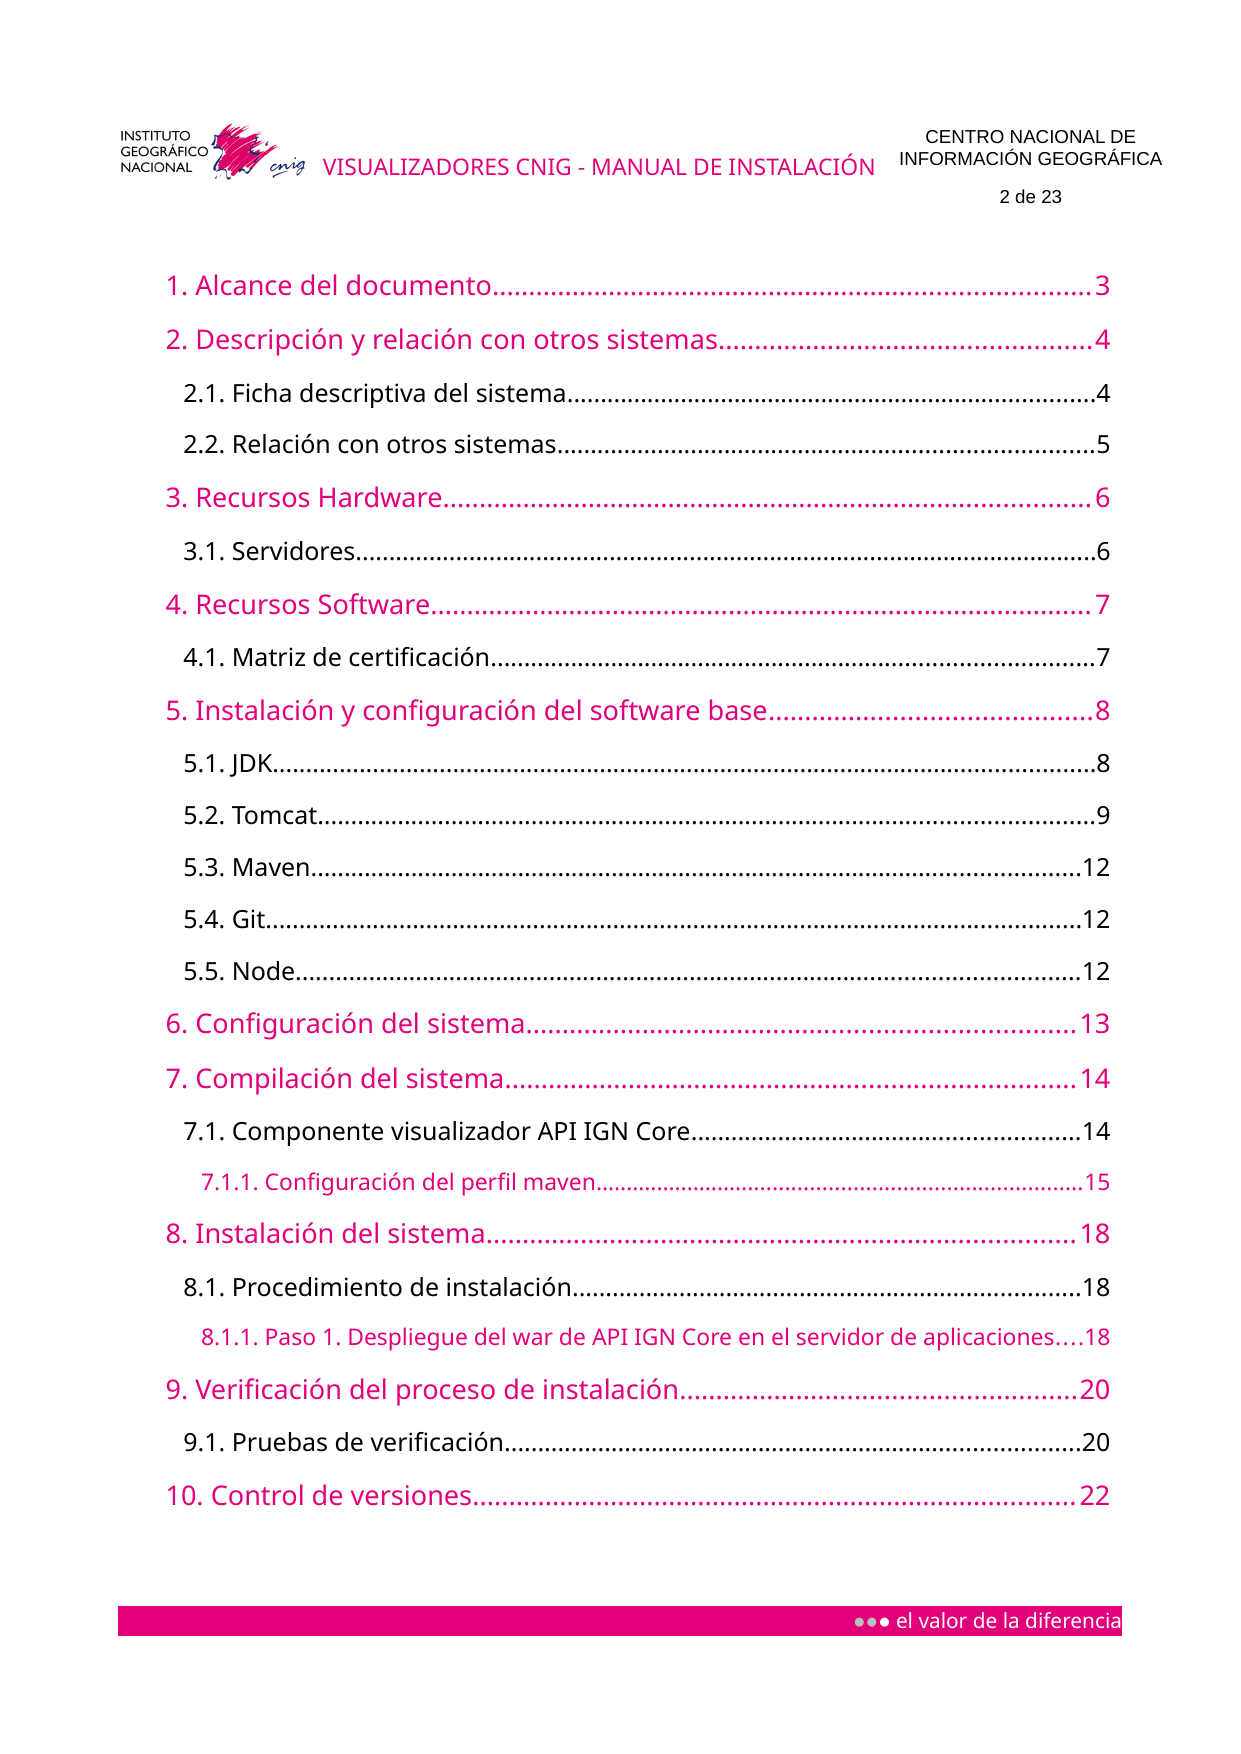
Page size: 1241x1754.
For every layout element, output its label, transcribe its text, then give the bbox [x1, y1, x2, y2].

text 4. Recursos Software 7 [165, 585, 1110, 622]
text 5.3. Maven 12 [183, 849, 1110, 884]
text 5.1. JDK 8 [183, 746, 1110, 780]
text 2. Descripción y relación con otros sistemas 4 [165, 321, 1110, 357]
text 4.1. Matriz de certificación 7 [183, 640, 1110, 674]
text 9.1. Pruebas de verificación 20 [183, 1425, 1110, 1459]
text 10. Control de versiones 22 [165, 1476, 1110, 1513]
text 8. Instalación del sistema 18 [165, 1215, 1110, 1252]
picture [118, 118, 307, 183]
text 5.4. Git 12 [183, 901, 1110, 935]
text 7.1.1. Configuración del perfil maven 15 [201, 1166, 1110, 1197]
text 5.2. Tomcat 9 [183, 798, 1110, 832]
text 3. Recursos Hardware 6 [165, 479, 1110, 516]
text 2.2. Relación con otros sistemas 5 [183, 427, 1110, 461]
text 9. Verificación del proceso de instalación 20 [165, 1370, 1110, 1407]
text 7.1. Componente visualizador API IGN Core 14 [183, 1114, 1110, 1148]
text 3.1. Servidores 6 [183, 533, 1110, 567]
text 7. Compilación del sistema 14 [165, 1059, 1110, 1096]
text 5. Instalación y configuración del software base 8 [165, 691, 1110, 728]
text 1. Alcance del documento 3 [165, 266, 1110, 303]
text 6. Configuración del sistema 13 [165, 1005, 1110, 1042]
text 5.5. Node 12 [183, 953, 1110, 987]
text 2.1. Ficha descriptiva del sistema 4 [183, 375, 1110, 409]
text 8.1. Procedimiento de instalación 18 [183, 1269, 1110, 1303]
text 8.1.1. Paso 1. Despliegue del war de API IGN Core en el servidor de aplicaciones 18 [201, 1321, 1110, 1352]
